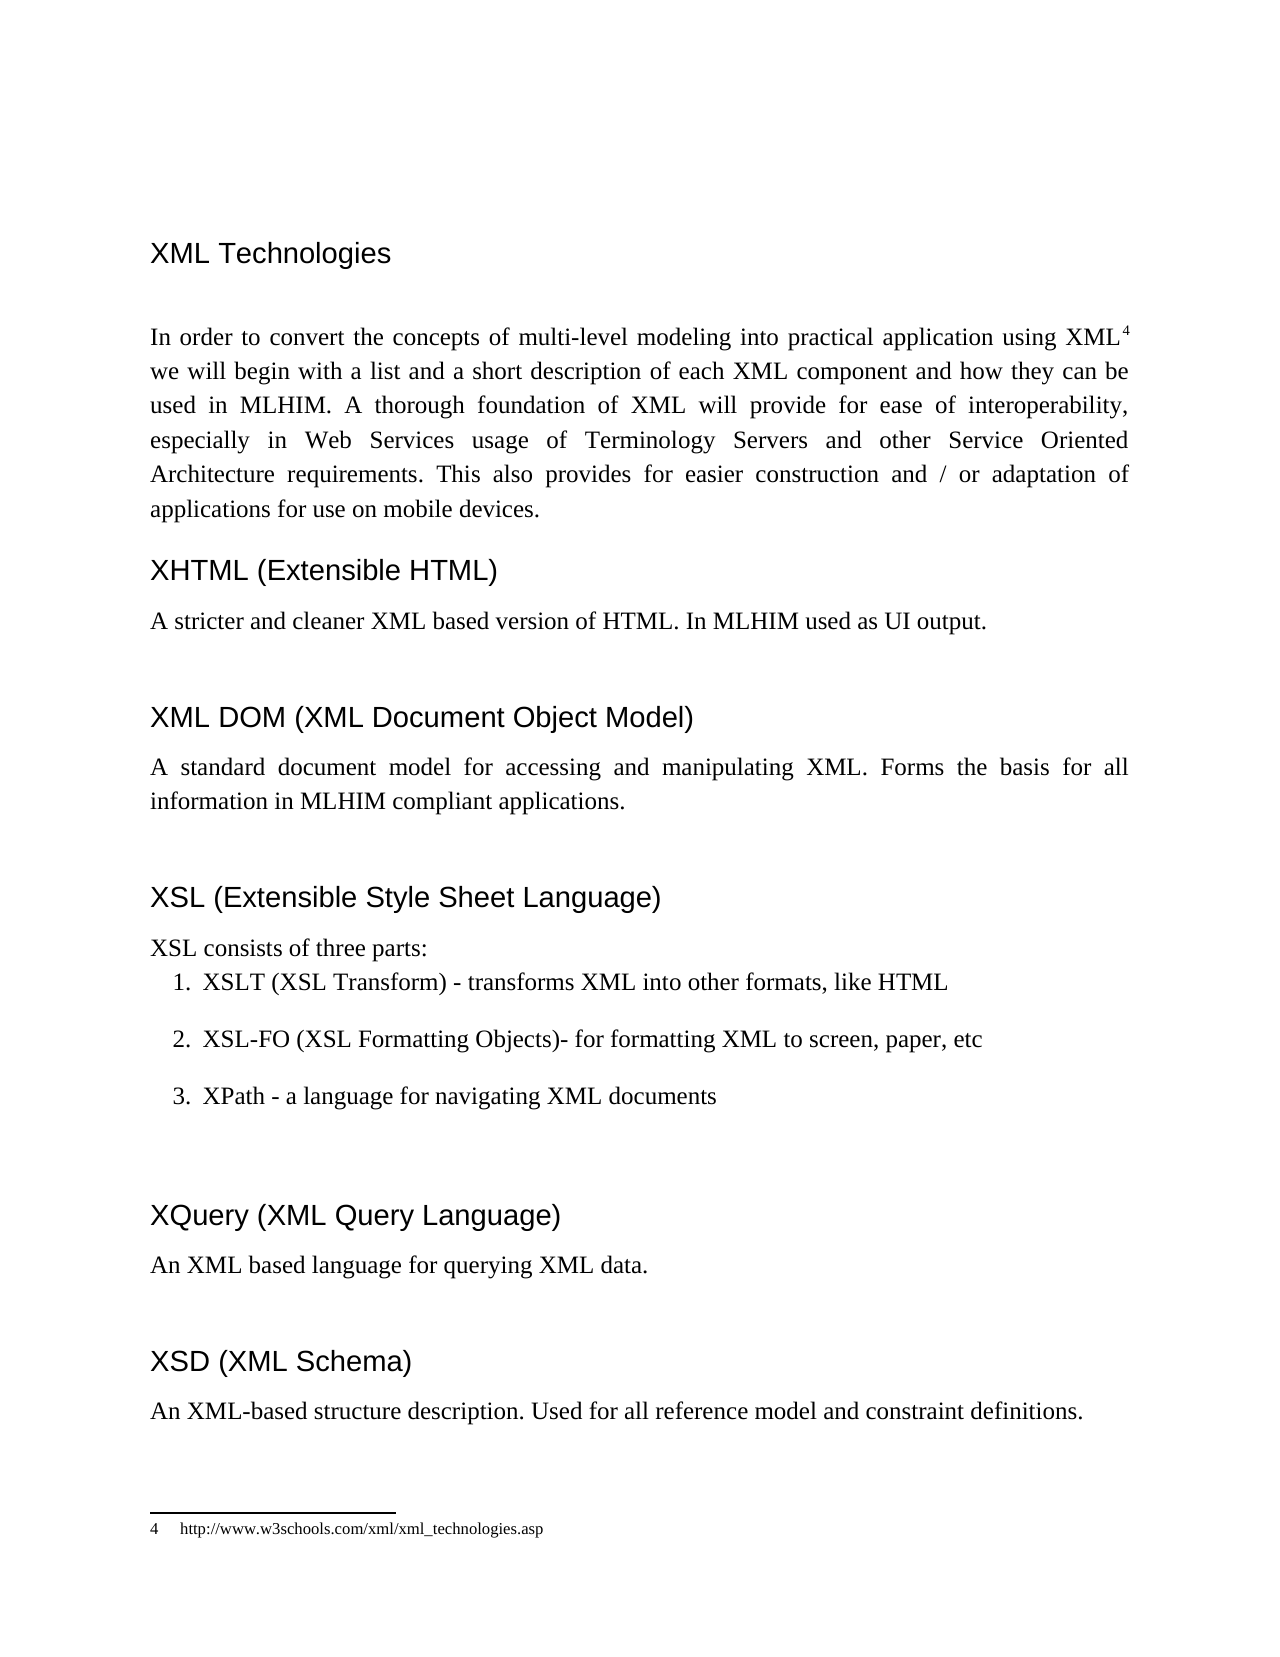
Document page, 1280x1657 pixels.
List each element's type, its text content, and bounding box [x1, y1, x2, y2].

text XSL consists of three parts: [150, 933, 1130, 961]
subtitle XSD (XML Schema) [150, 1344, 1130, 1377]
subtitle XSL (Extensible Style Sheet Language) [150, 880, 1130, 914]
subtitle XML Technologies [150, 236, 1130, 269]
subtitle XQuery (XML Query Language) [150, 1198, 1130, 1231]
text A standard document model for accessing and manipulating XML. Forms the basis for all information in MLHIM compliant applications. [150, 752, 1130, 815]
text An XML based language for querying XML data. [150, 1250, 1130, 1279]
text In order to convert the concepts of multi-level modeling into practical application using XML we will begin with a list and a short description of each XML component and how they can be used in MLHIM. A thorough foundation of XML will provide for ease of interoperability, especially in Web Services usage of Terminology Servers and other Service Oriented Architecture requirements. This also provides for easier construction and / or adaptation of applications for use on mobile devices. [150, 322, 1130, 523]
text A stricter and cleaner XML based version of HTML. In MLHIM used as UI output. [150, 606, 1130, 634]
text http://www.w3schools.com/xml/xml_technologies.asp [150, 1519, 1130, 1538]
subtitle XML DOM (XML Document Object Model) [150, 700, 1130, 733]
subtitle XHTML (Extensible HTML) [150, 553, 1130, 587]
list XSLT (XSL Transform) - transforms XML into other formats, like HTML [172, 967, 1130, 996]
text An XML-based structure description. Used for all reference model and constraint definitions. [150, 1396, 1130, 1425]
list XPath - a language for navigating XML documents [172, 1081, 1130, 1110]
list XSL-FO (XSL Formatting Objects)- for formatting XML to screen, paper, etc [172, 1024, 1130, 1053]
